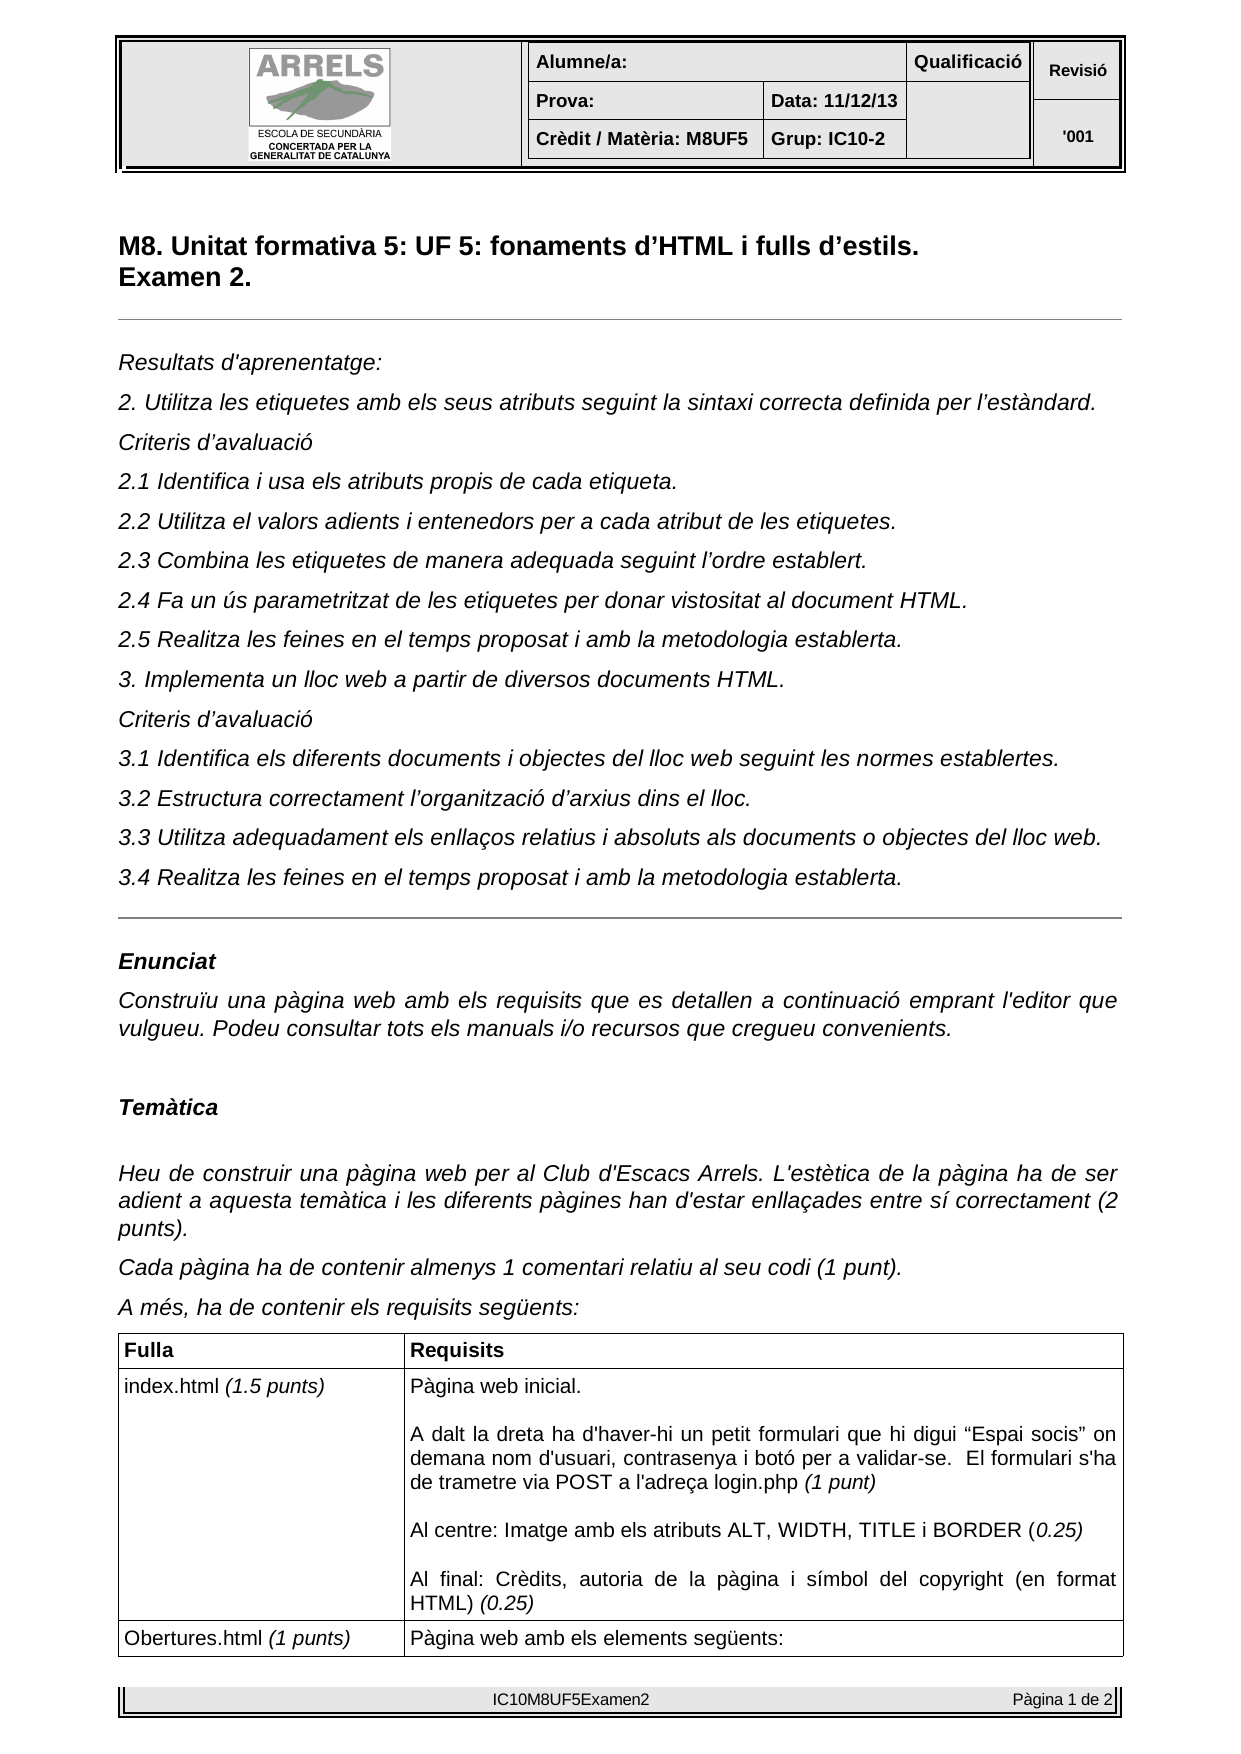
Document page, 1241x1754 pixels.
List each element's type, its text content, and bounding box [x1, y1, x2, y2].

text A més, ha de contenir els requisits següents: [118, 1293, 1122, 1320]
table_cell index.html (1.5 punts) [119, 1369, 404, 1620]
text 2.2 Utilitza el valors adients i entenedors per a cada atribut de les etiquetes. [118, 507, 1122, 534]
text 3.4 Realitza les feines en el temps proposat i amb la metodologia establerta. [118, 863, 1122, 890]
text Cada pàgina ha de contenir almenys 1 comentari relatiu al seu codi (1 punt). [118, 1253, 1122, 1281]
table_header Requisits [405, 1334, 1123, 1368]
text 3. Implementa un lloc web a partir de diversos documents HTML. [118, 665, 1122, 692]
text 3.1 Identifica els diferents documents i objectes del lloc web seguint les normes establertes. [118, 744, 1122, 772]
text Criteris d’avaluació [118, 705, 1122, 732]
table_header Fulla [119, 1334, 404, 1368]
text Heu de construir una pàgina web per al Club d'Escacs Arrels. L'estètica de la pàgina ha de ser adient a aquesta temàtica i les diferents pàgines han d'estar enllaçades entre sí correctament (2 punts). [118, 1133, 1122, 1241]
text Resultats d'aprenentatge: [118, 349, 1122, 376]
text Construïu una pàgina web amb els requisits que es detallen a continuació emprant l'editor que vulgueu. Podeu consultar tots els manuals i/o recursos que cregueu convenients. [118, 987, 1122, 1041]
text 2. Utilitza les etiquetes amb els seus atributs seguint la sintaxi correcta definida per l’estàndard. [118, 388, 1122, 415]
text 3.3 Utilitza adequadament els enllaços relatius i absoluts als documents o objectes del lloc web. [118, 824, 1122, 851]
table_cell Pàgina web inicial. A dalt la dreta ha d'haver-hi un petit formulari que hi digui “Espai socis” on demana nom d'usuari, contrasenya i botó per a validar-se. El formulari s'ha de trametre via POST a l'adreça login.php (1 punt) Al centre: Imatge amb els atributs ALT, WIDTH, TITLE i BORDER (0.25) Al final: Crèdits, autoria de la pàgina i símbol del copyright (en format HTML) (0.25) [405, 1369, 1123, 1620]
text 2.1 Identifica i usa els atributs propis de cada etiqueta. [118, 467, 1122, 494]
text 2.3 Combina les etiquetes de manera adequada seguint l’ordre establert. [118, 547, 1122, 574]
text Temàtica [118, 1093, 1122, 1120]
text 2.5 Realitza les feines en el temps proposat i amb la metodologia establerta. [118, 626, 1122, 653]
picture [248, 48, 391, 161]
text Criteris d’avaluació [118, 428, 1122, 455]
text 2.4 Fa un ús parametritzat de les etiquetes per donar vistositat al document HTML. [118, 586, 1122, 613]
text M8. Unitat formativa 5: UF 5: fonaments d’HTML i fulls d’estils. Examen 2. [118, 230, 1122, 292]
text 3.2 Estructura correctament l’organització d’arxius dins el lloc. [118, 784, 1122, 811]
table_cell Pàgina web amb els elements següents: [405, 1621, 1123, 1656]
text Enunciat [118, 947, 1122, 974]
table_cell Obertures.html (1 punts) [119, 1621, 404, 1656]
